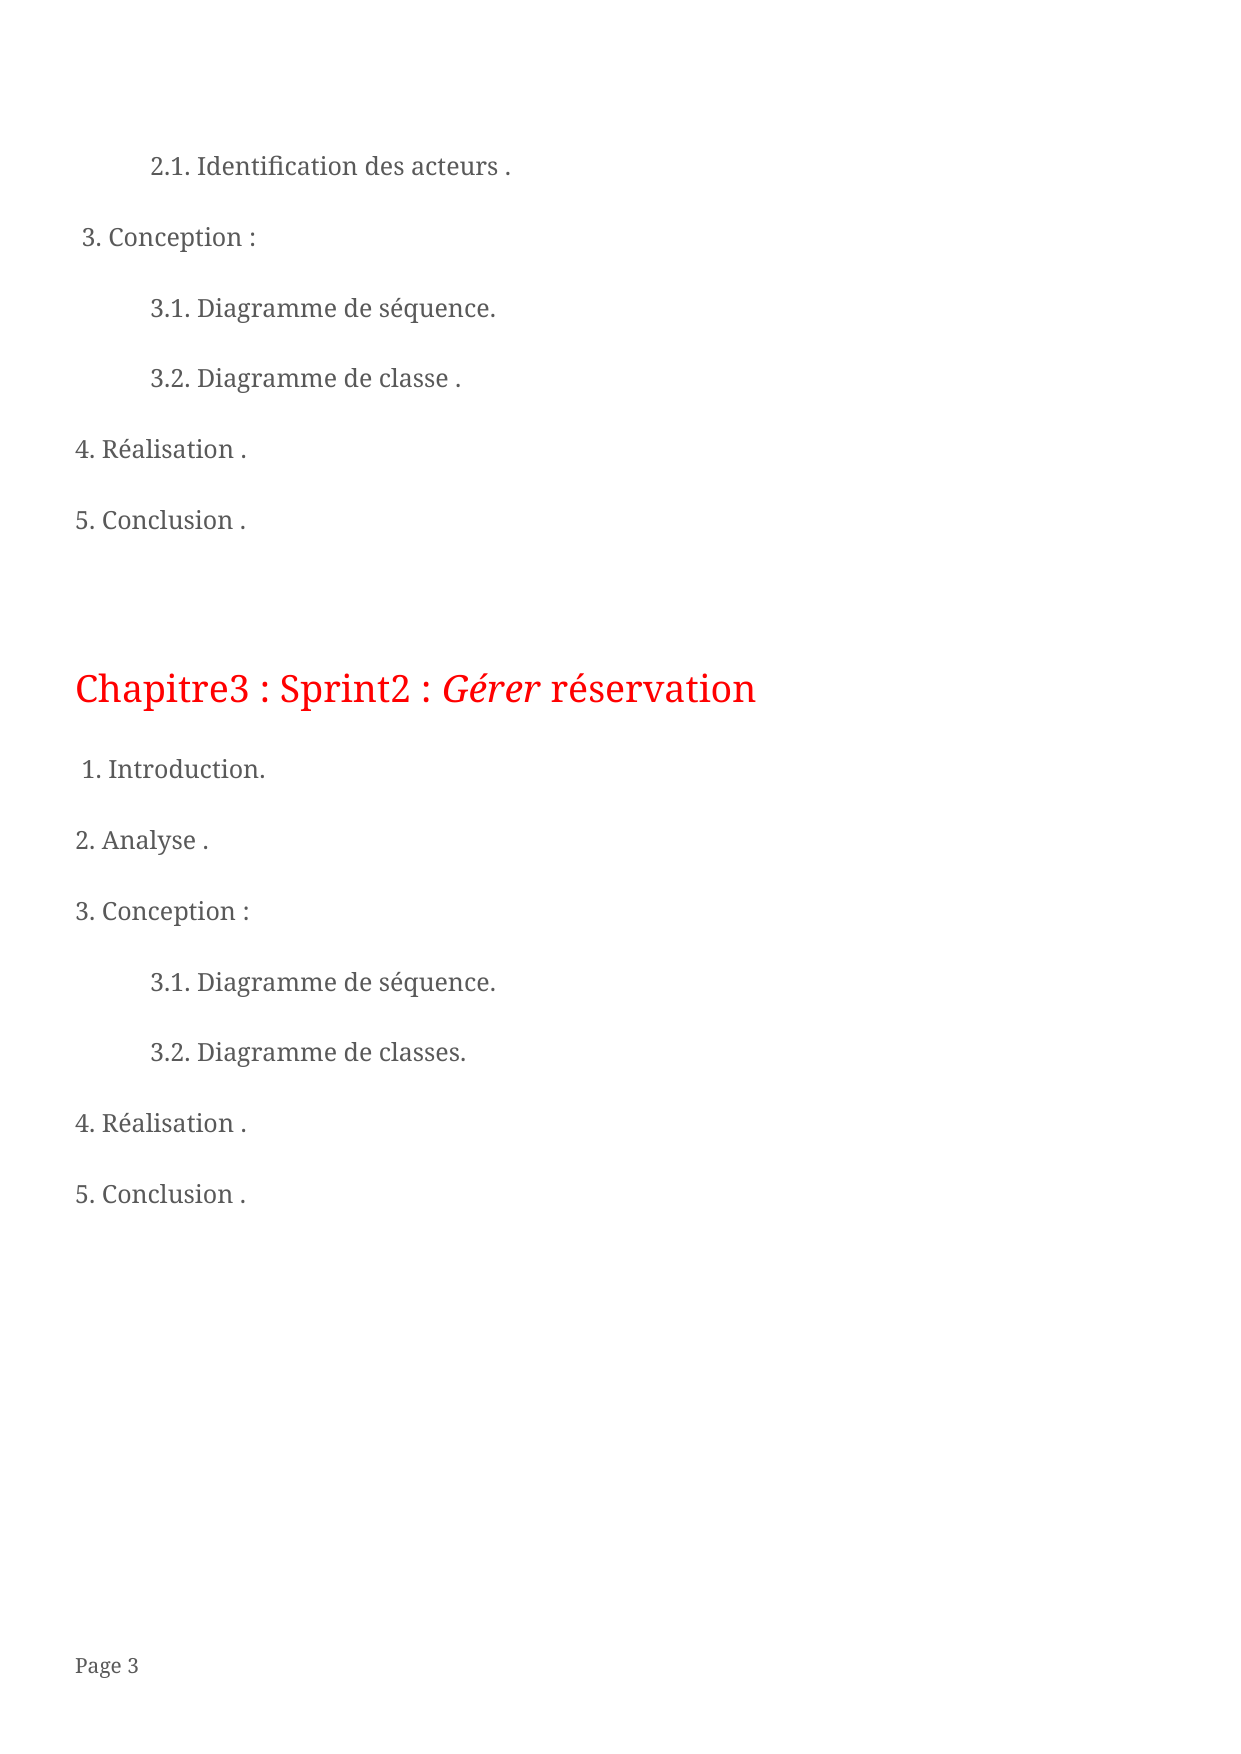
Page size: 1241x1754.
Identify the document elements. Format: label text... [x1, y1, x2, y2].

text 1. Introduction. [75, 752, 1165, 786]
text Chapitre3 : Sprint2 : Gérer réservation [75, 663, 1165, 714]
text 2.1. Identification des acteurs . [75, 149, 1165, 183]
text 3.2. Diagramme de classe . [75, 361, 1165, 395]
text 3.1. Diagramme de séquence. [75, 290, 1165, 324]
text 3.1. Diagramme de séquence. [75, 964, 1165, 998]
text 3.2. Diagramme de classes. [75, 1035, 1165, 1069]
text 3. Conception : [75, 219, 1165, 254]
text 5. Conclusion . [75, 1177, 1165, 1211]
text 4. Réalisation . [75, 432, 1165, 466]
text 4. Réalisation . [75, 1106, 1165, 1140]
text 5. Conclusion . [75, 502, 1165, 537]
text 3. Conception : [75, 894, 1165, 928]
text 2. Analyse . [75, 823, 1165, 857]
